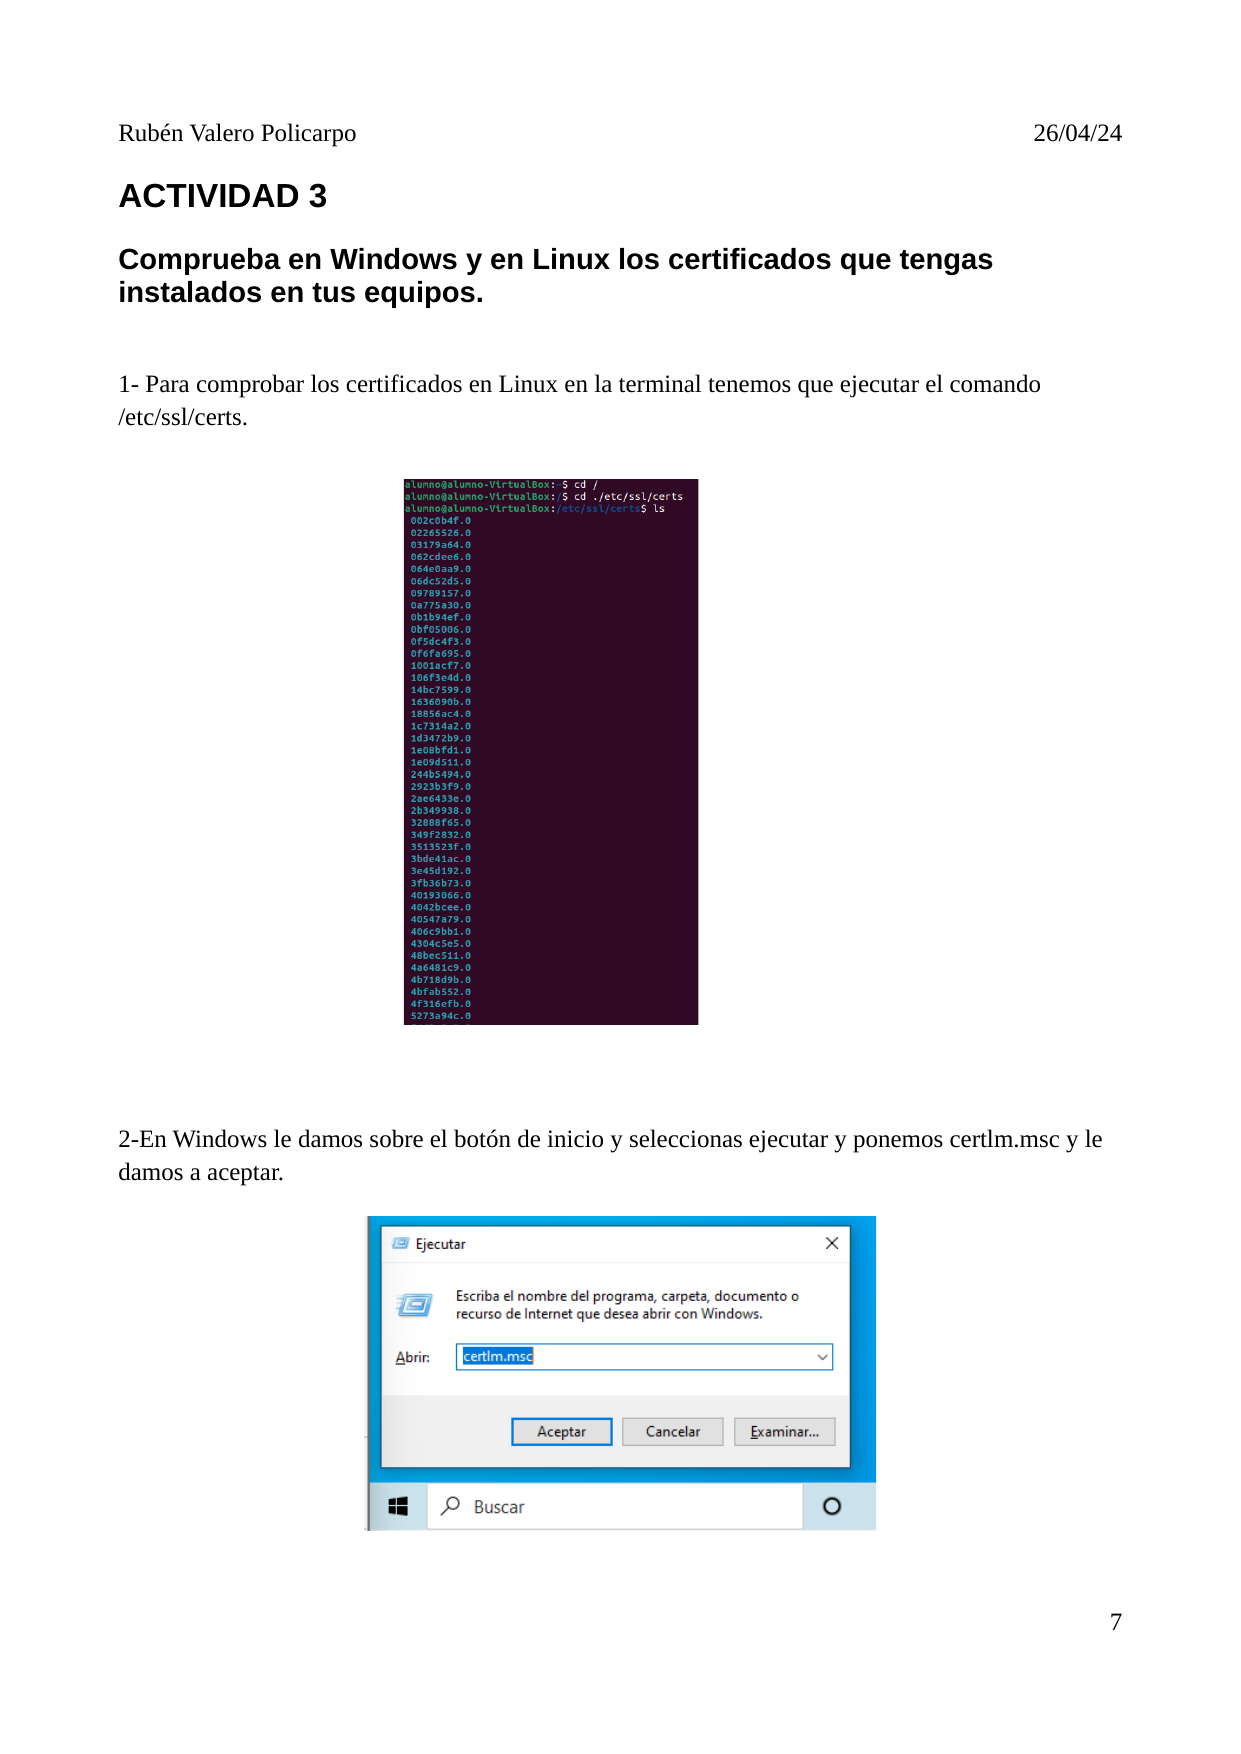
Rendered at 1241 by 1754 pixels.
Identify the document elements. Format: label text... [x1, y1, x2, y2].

picture [403, 479, 699, 1025]
picture [364, 1216, 877, 1531]
text 1- Para comprobar los certificados en Linux en la terminal tenemos que ejecutar el comando /etc/ssl/certs. [118, 369, 1122, 431]
picture [381, 1226, 850, 1467]
subtitle Comprueba en Windows y en Linux los certificados que tengas instalados en tus equipos. [118, 242, 1122, 309]
subtitle ACTIVIDAD 3 [118, 176, 1122, 215]
text 2-En Windows le damos sobre el botón de inicio y seleccionas ejecutar y ponemos certlm.msc y le damos a aceptar. [118, 1124, 1122, 1186]
